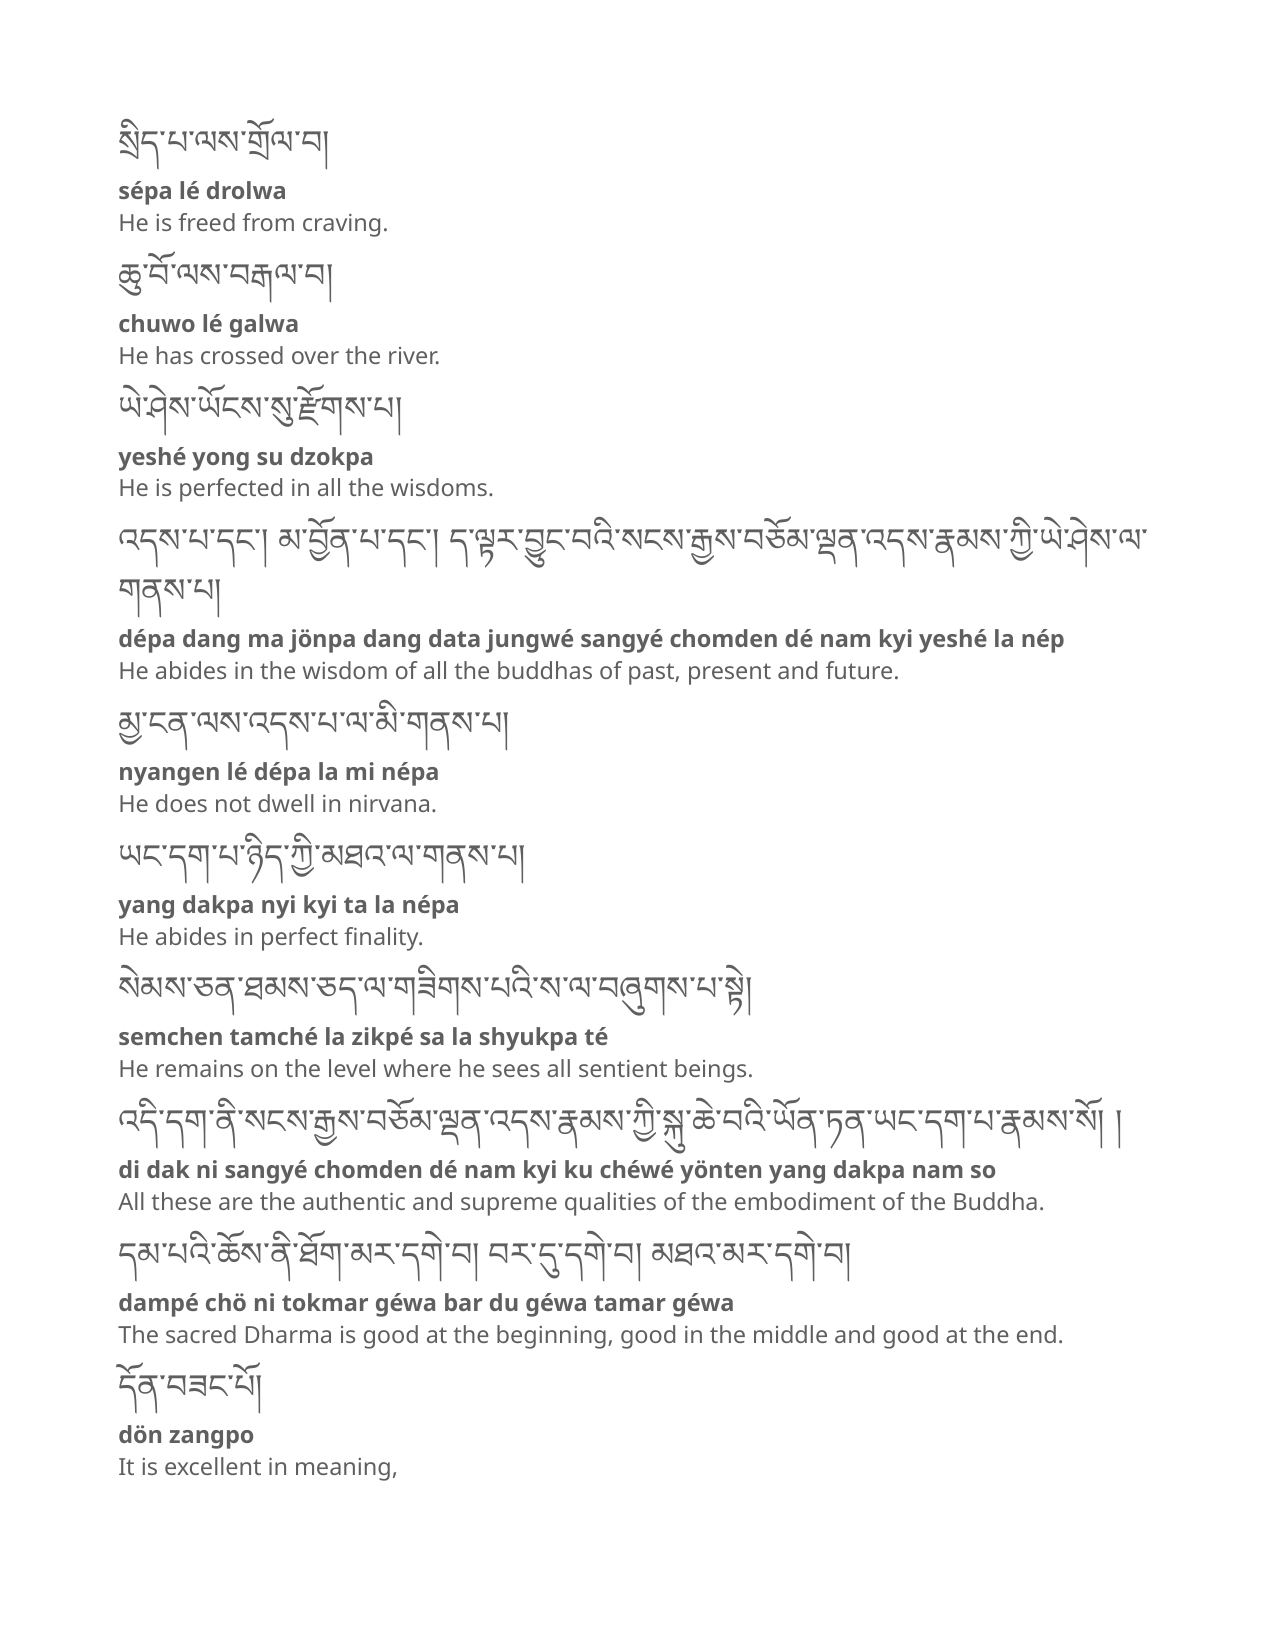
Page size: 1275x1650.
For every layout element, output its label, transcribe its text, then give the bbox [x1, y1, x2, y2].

text nyangen lé dépa la mi népa [118, 755, 1157, 787]
text དམ་པའི་ཆོས་ནི་ཐོག་མར་དགེ་བ། བར་དུ་དགེ་བ། མཐའ་མར་དགེ་བ། [118, 1230, 1157, 1280]
text chuwo lé galwa [118, 307, 1157, 339]
text He is freed from craving. [118, 206, 1157, 238]
text dampé chö ni tokmar géwa bar du géwa tamar géwa [118, 1286, 1157, 1318]
text All these are the authentic and supreme qualities of the embodiment of the Buddha. [118, 1185, 1157, 1217]
text འདི་དག་ནི་སངས་རྒྱས་བཅོམ་ལྡན་འདས་རྣམས་ཀྱི་སྐུ་ཆེ་བའི་ཡོན་ཏན་ཡང་དག་པ་རྣམས་སོ། ། [118, 1097, 1157, 1147]
text མྱ་ངན་ལས་འདས་པ་ལ་མི་གནས་པ། [118, 699, 1157, 749]
text He abides in the wisdom of all the buddhas of past, present and future. [118, 654, 1157, 686]
text He abides in perfect finality. [118, 920, 1157, 952]
text He is perfected in all the wisdoms. [118, 472, 1157, 504]
text It is excellent in meaning, [118, 1451, 1157, 1483]
text ཆུ་བོ་ལས་བརྒལ་བ། [118, 251, 1157, 301]
text འདས་པ་དང༌། མ་བྱོན་པ་དང༌། ད་ལྟར་བྱུང་བའི་སངས་རྒྱས་བཅོམ་ལྡན་འདས་རྣམས་ཀྱི་ཡེ་ཤེས་ལ་གནས་པ། [118, 516, 1157, 616]
text yang dakpa nyi kyi ta la népa [118, 888, 1157, 920]
text di dak ni sangyé chomden dé nam kyi ku chéwé yönten yang dakpa nam so [118, 1153, 1157, 1185]
text The sacred Dharma is good at the beginning, good in the middle and good at the end. [118, 1318, 1157, 1350]
text སྲིད་པ་ལས་གྲོལ་བ། [118, 118, 1157, 168]
text dön zangpo [118, 1419, 1157, 1451]
text He does not dwell in nirvana. [118, 787, 1157, 819]
text སེམས་ཅན་ཐམས་ཅད་ལ་གཟིགས་པའི་ས་ལ་བཞུགས་པ་སྟེ། [118, 964, 1157, 1014]
text ཡང་དག་པ་ཉིད་ཀྱི་མཐའ་ལ་གནས་པ། [118, 832, 1157, 882]
text He has crossed over the river. [118, 339, 1157, 371]
text yeshé yong su dzokpa [118, 440, 1157, 472]
text ཡེ་ཤེས་ཡོངས་སུ་རྫོགས་པ། [118, 383, 1157, 433]
text He remains on the level where he sees all sentient beings. [118, 1053, 1157, 1084]
text semchen tamché la zikpé sa la shyukpa té [118, 1021, 1157, 1053]
text dépa dang ma jönpa dang data jungwé sangyé chomden dé nam kyi yeshé la nép [118, 622, 1157, 654]
text དོན་བཟང་པོ། [118, 1362, 1157, 1412]
text sépa lé drolwa [118, 174, 1157, 206]
